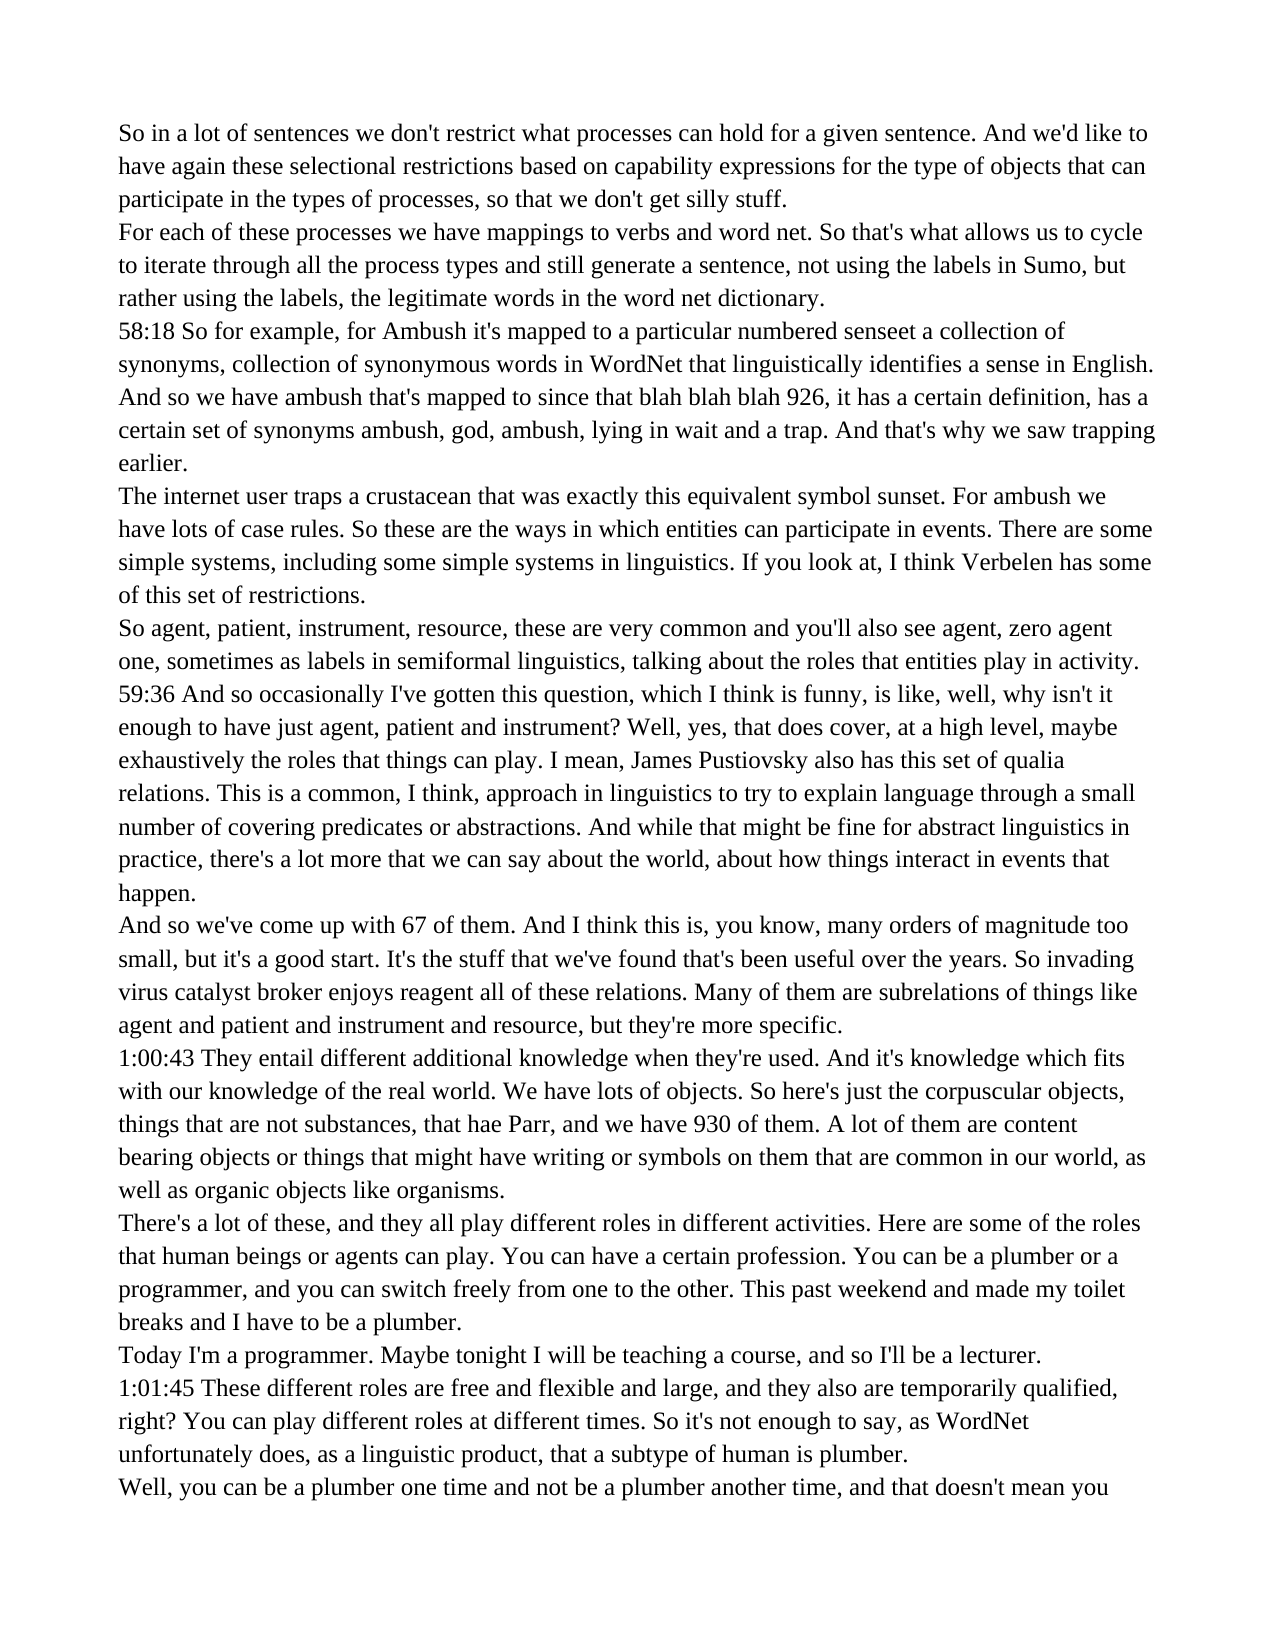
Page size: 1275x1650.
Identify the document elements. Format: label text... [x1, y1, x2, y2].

text 59:36 And so occasionally I've gotten this question, which I think is funny, is like, well, why isn't it enough to have just agent, patient and instrument? Well, yes, that does cover, at a high level, maybe exhaustively the roles that things can play. I mean, James Pustiovsky also has this set of qualia relations. This is a common, I think, approach in linguistics to try to explain language through a small number of covering predicates or abstractions. And while that might be fine for abstract linguistics in practice, there's a lot more that we can say about the world, about how things interact in events that happen. [118, 679, 1157, 906]
text For each of these processes we have mappings to verbs and word net. So that's what allows us to cycle to iterate through all the process types and still generate a sentence, not using the labels in Sumo, but rather using the labels, the legitimate words in the word net dictionary. [118, 217, 1157, 312]
text Well, you can be a plumber one time and not be a plumber another time, and that doesn't mean you [118, 1472, 1157, 1501]
text 58:18 So for example, for Ambush it's mapped to a particular numbered senseet a collection of synonyms, collection of synonymous words in WordNet that linguistically identifies a sense in English. And so we have ambush that's mapped to since that blah blah blah 926, it has a certain definition, has a certain set of synonyms ambush, god, ambush, lying in wait and a trap. And that's why we saw trapping earlier. [118, 316, 1157, 477]
text There's a lot of these, and they all play different roles in different activities. Here are some of the roles that human beings or agents can play. You can have a certain profession. You can be a plumber or a programmer, and you can switch freely from one to the other. This past weekend and made my toilet breaks and I have to be a plumber. [118, 1208, 1157, 1336]
text Today I'm a programmer. Maybe tonight I will be teaching a course, and so I'll be a lecturer. [118, 1340, 1157, 1369]
text So agent, patient, instrument, resource, these are very common and you'll also see agent, zero agent one, sometimes as labels in semiformal linguistics, talking about the roles that entities play in activity. [118, 613, 1157, 675]
text 1:00:43 They entail different additional knowledge when they're used. And it's knowledge which fits with our knowledge of the real world. We have lots of objects. So here's just the corpuscular objects, things that are not substances, that hae Parr, and we have 930 of them. A lot of them are content bearing objects or things that might have writing or symbols on them that are common in our world, as well as organic objects like organisms. [118, 1043, 1157, 1203]
text 1:01:45 These different roles are free and flexible and large, and they also are temporarily qualified, right? You can play different roles at different times. So it's not enough to say, as WordNet unfortunately does, as a linguistic product, that a subtype of human is plumber. [118, 1373, 1157, 1468]
text So in a lot of sentences we don't restrict what processes can hold for a given sentence. And we'd like to have again these selectional restrictions based on capability expressions for the type of objects that can participate in the types of processes, so that we don't get silly stuff. [118, 118, 1157, 213]
text And so we've come up with 67 of them. And I think this is, you know, many orders of magnitude too small, but it's a good start. It's the stuff that we've found that's been useful over the years. So invading virus catalyst broker enjoys reagent all of these relations. Many of them are subrelations of things like agent and patient and instrument and resource, but they're more specific. [118, 911, 1157, 1038]
text The internet user traps a crustacean that was exactly this equivalent symbol sunset. For ambush we have lots of case rules. So these are the ways in which entities can participate in events. There are some simple systems, including some simple systems in linguistics. If you look at, I think Verbelen has some of this set of restrictions. [118, 481, 1157, 609]
